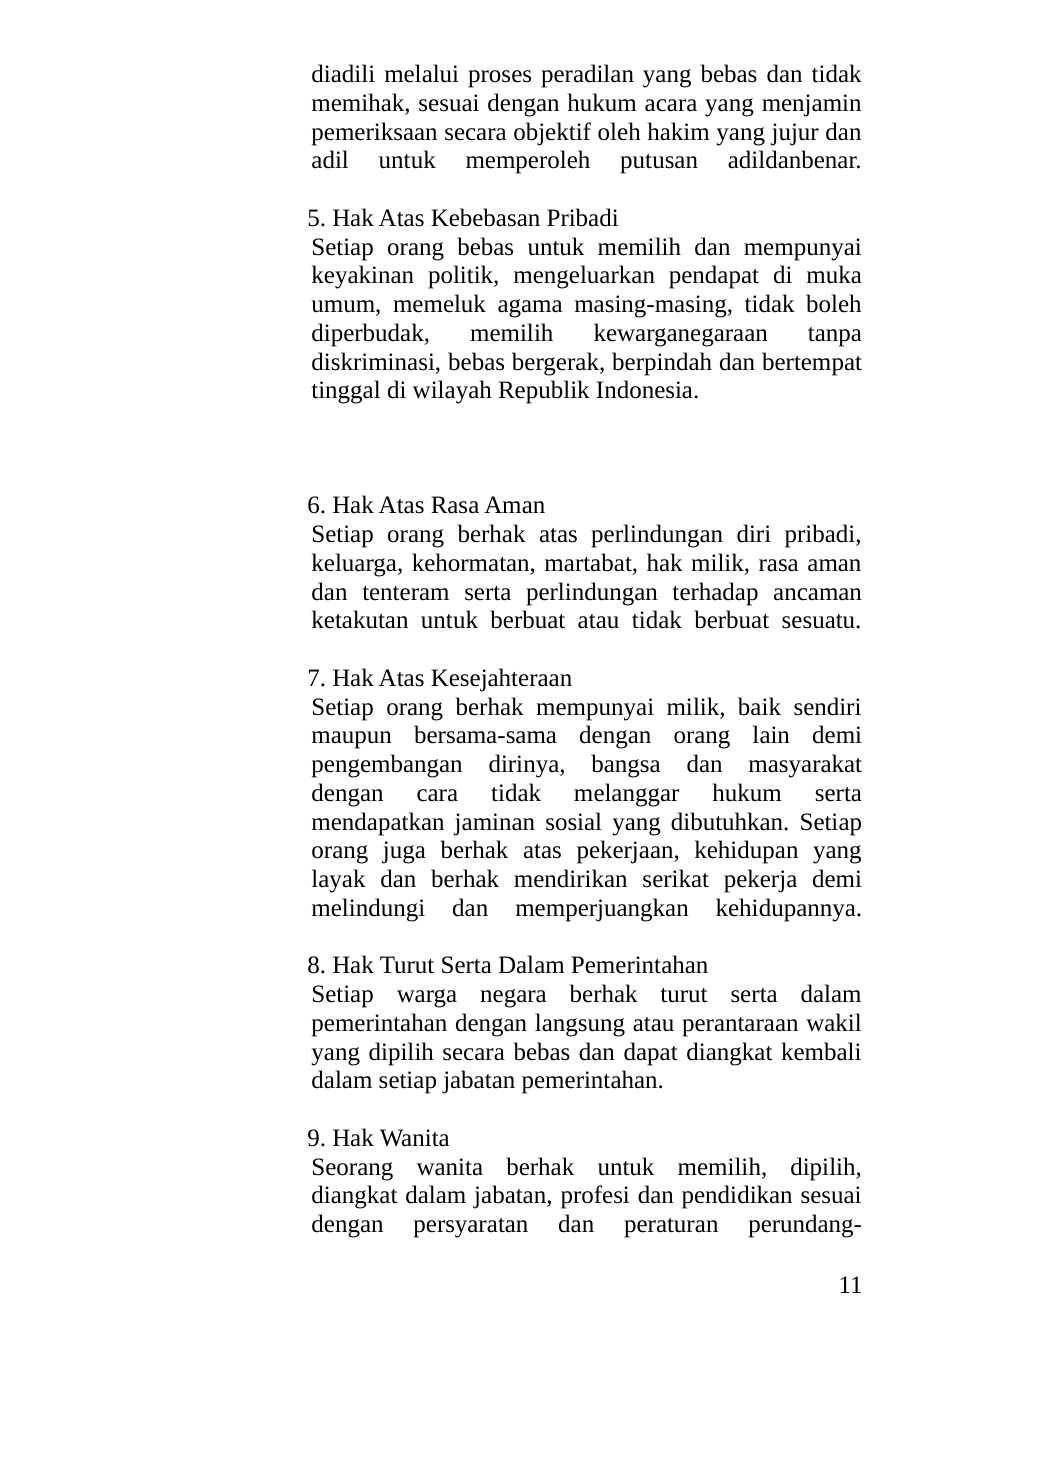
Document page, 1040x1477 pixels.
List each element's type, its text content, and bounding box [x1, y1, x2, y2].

text 5. Hak Atas Kebebasan Pribadi [307, 203, 862, 232]
text Setiap orang bebas untuk memilih dan mempunyai keyakinan politik, mengeluarkan pendapat di muka umum, memeluk agama masing-masing, tidak boleh diperbudak, memilih kewarganegaraan tanpa diskriminasi, bebas bergerak, berpindah dan bertempat tinggal di wilayah Republik Indonesia. [311, 232, 862, 404]
text 9. Hak Wanita [307, 1123, 862, 1152]
text diadili melalui proses peradilan yang bebas dan tidak memihak, sesuai dengan hukum acara yang menjamin pemeriksaan secara objektif oleh hakim yang jujur dan adil untuk memperoleh putusan adildanbenar. [311, 59, 862, 203]
text Seorang wanita berhak untuk memilih, dipilih, diangkat dalam jabatan, profesi dan pendidikan sesuai dengan persyaratan dan peraturan perundang- [311, 1152, 862, 1238]
text Setiap warga negara berhak turut serta dalam pemerintahan dengan langsung atau perantaraan wakil yang dipilih secara bebas dan dapat diangkat kembali dalam setiap jabatan pemerintahan. [311, 979, 862, 1094]
text 8. Hak Turut Serta Dalam Pemerintahan [307, 950, 862, 979]
text 7. Hak Atas Kesejahteraan [307, 663, 862, 692]
text 6. Hak Atas Rasa Aman [307, 490, 862, 519]
text Setiap orang berhak mempunyai milik, baik sendiri maupun bersama-sama dengan orang lain demi pengembangan dirinya, bangsa dan masyarakat dengan cara tidak melanggar hukum serta mendapatkan jaminan sosial yang dibutuhkan. Setiap orang juga berhak atas pekerjaan, kehidupan yang layak dan berhak mendirikan serikat pekerja demi melindungi dan memperjuangkan kehidupannya. [311, 692, 862, 950]
text Setiap orang berhak atas perlindungan diri pribadi, keluarga, kehormatan, martabat, hak milik, rasa aman dan tenteram serta perlindungan terhadap ancaman ketakutan untuk berbuat atau tidak berbuat sesuatu. [311, 519, 862, 663]
